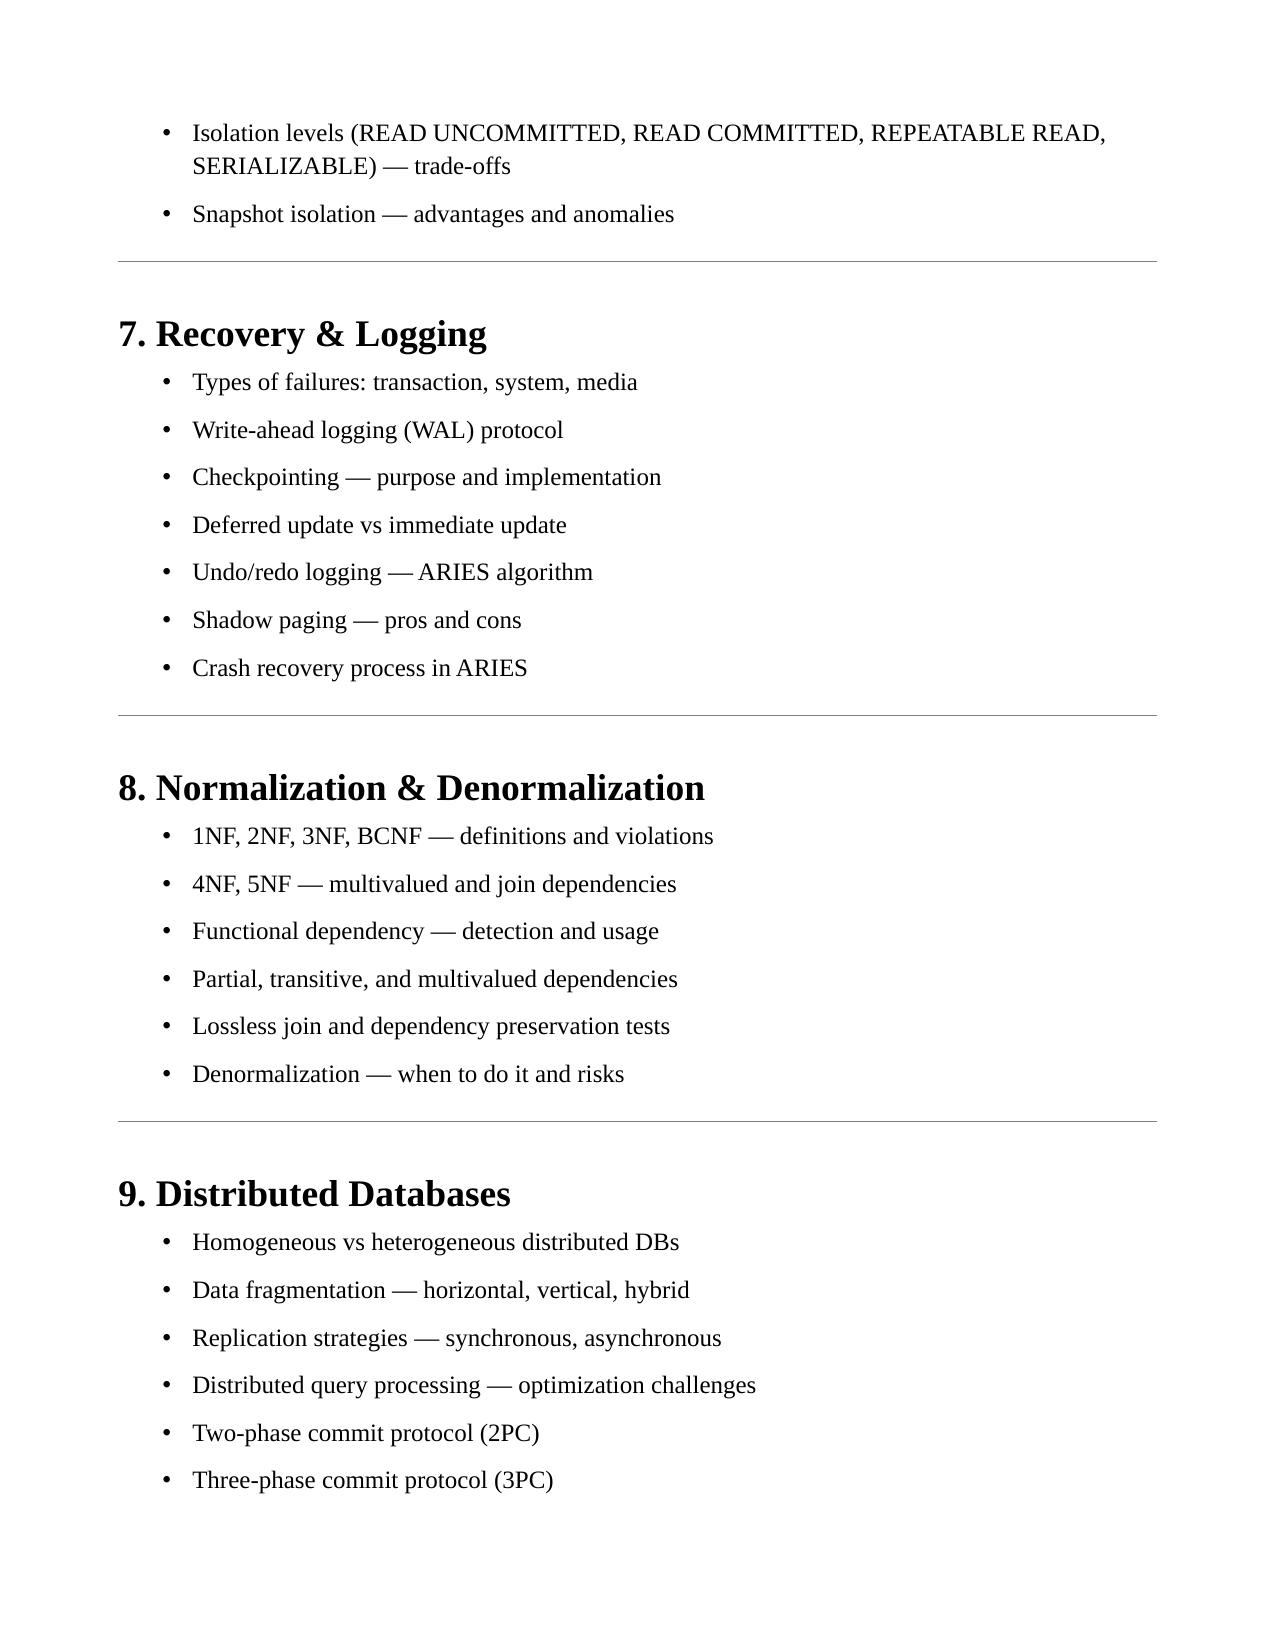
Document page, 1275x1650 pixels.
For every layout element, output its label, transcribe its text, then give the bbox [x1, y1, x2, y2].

list Isolation levels (READ UNCOMMITTED, READ COMMITTED, REPEATABLE READ, SERIALIZABLE) — trade-offs [162, 118, 1157, 180]
list Two-phase commit protocol (2PC) [162, 1418, 1157, 1447]
list Write-ahead logging (WAL) protocol [162, 415, 1157, 443]
subtitle 8. Normalization & Denormalization [118, 765, 1157, 808]
list Denormalization — when to do it and risks [162, 1059, 1157, 1088]
list Replication strategies — synchronous, asynchronous [162, 1323, 1157, 1351]
subtitle 7. Recovery & Logging [118, 311, 1157, 354]
list Types of failures: transaction, system, media [162, 367, 1157, 396]
list Checkpointing — purpose and implementation [162, 462, 1157, 491]
list Partial, transitive, and multivalued dependencies [162, 964, 1157, 993]
list Distributed query processing — optimization challenges [162, 1370, 1157, 1399]
list 4NF, 5NF — multivalued and join dependencies [162, 869, 1157, 897]
list Snapshot isolation — advantages and anomalies [162, 199, 1157, 227]
subtitle 9. Distributed Databases [118, 1172, 1157, 1215]
list Crash recovery process in ARIES [162, 653, 1157, 681]
list Lossless join and dependency preservation tests [162, 1011, 1157, 1040]
list Data fragmentation — horizontal, vertical, hybrid [162, 1275, 1157, 1304]
list Functional dependency — detection and usage [162, 916, 1157, 945]
list Three-phase commit protocol (3PC) [162, 1465, 1157, 1494]
list Deferred update vs immediate update [162, 510, 1157, 539]
list Homogeneous vs heterogeneous distributed DBs [162, 1227, 1157, 1256]
list Undo/redo logging — ARIES algorithm [162, 557, 1157, 586]
list 1NF, 2NF, 3NF, BCNF — definitions and violations [162, 821, 1157, 850]
list Shadow paging — pros and cons [162, 605, 1157, 634]
